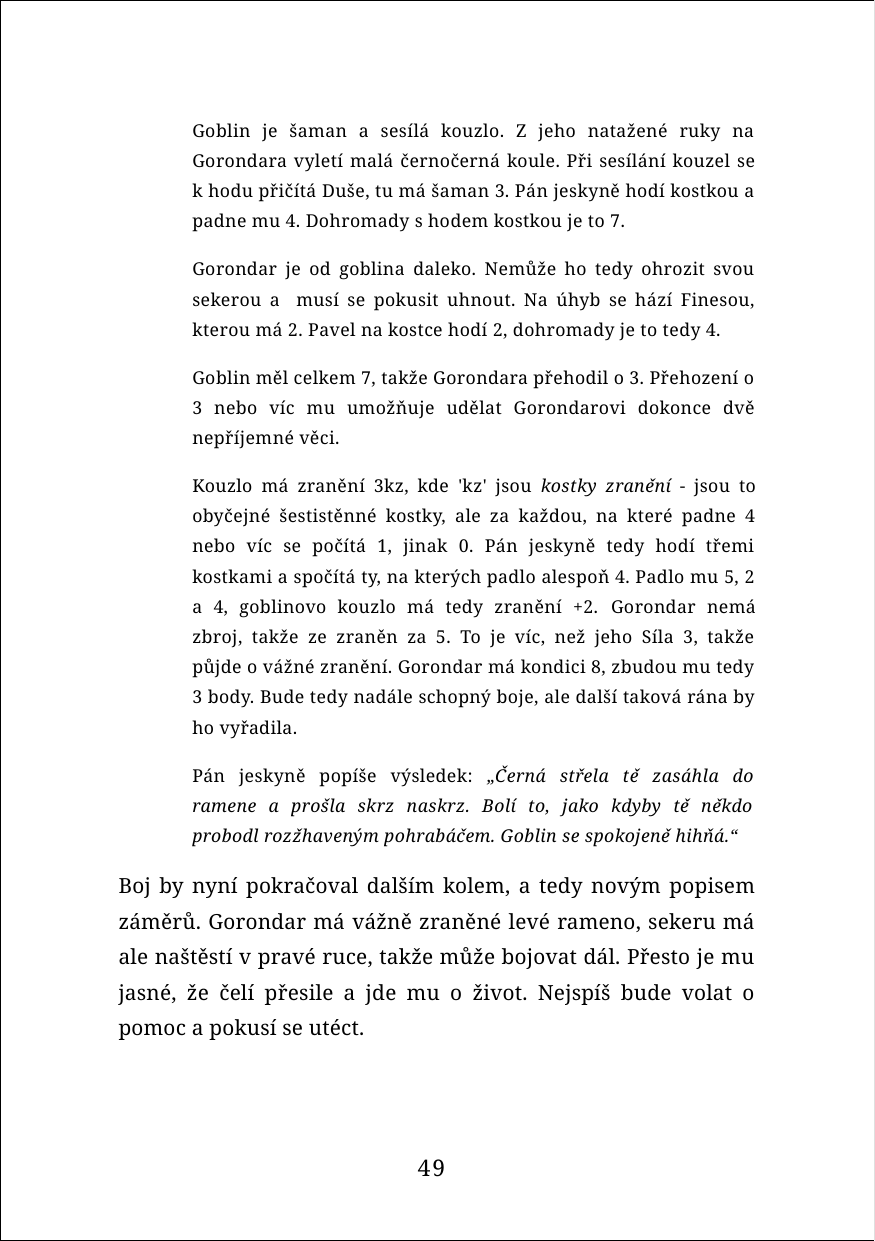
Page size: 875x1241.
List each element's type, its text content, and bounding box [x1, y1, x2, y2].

text Pán jeskyně popíše výsledek: „Černá střela tě zasáhla do ramene a prošla skrz naskrz. Bolí to, jako kdyby tě někdo probodl rozžhaveným pohrabáčem. Goblin se spokojeně hihňá.“ [192, 763, 756, 848]
text Gorondar je od goblina daleko. Nemůže ho tedy ohrozit svou sekerou a musí se pokusit uhnout. Na úhyb se hází Finesou, kterou má 2. Pavel na kostce hodí 2, dohromady je to tedy 4. [192, 257, 756, 341]
text Boj by nyní pokračoval dalším kolem, a tedy novým popisem záměrů. Gorondar má vážně zraněné levé rameno, sekeru má ale naštěstí v pravé ruce, takže může bojovat dál. Přesto je mu jasné, že čelí přesile a jde mu o život. Nejspíš bude volat o pomoc a pokusí se utéct. [118, 871, 756, 1042]
text Goblin je šaman a sesílá kouzlo. Z jeho natažené ruky na Gorondara vyletí malá černočerná koule. Při sesílání kouzel se k hodu přičítá Duše, tu má šaman 3. Pán jeskyně hodí kostkou a padne mu 4. Dohromady s hodem kostkou je to 7. [192, 118, 756, 233]
text Goblin měl celkem 7, takže Gorondara přehodil o 3. Přehození o 3 nebo víc mu umožňuje udělat Gorondarovi dokonce dvě nepříjemné věci. [192, 365, 756, 450]
text Kouzlo má zranění 3kz, kde 'kz' jsou kostky zranění - jsou to obyčejné šestistěnné kostky, ale za každou, na které padne 4 nebo víc se počítá 1, jinak 0. Pán jeskyně tedy hodí třemi kostkami a spočítá ty, na kterých padlo alespoň 4. Padlo mu 5, 2 a 4, goblinovo kouzlo má tedy zranění +2. Gorondar nemá zbroj, takže ze zraněn za 5. To je víc, než jeho Síla 3, takže půjde o vážné zranění. Gorondar má kondici 8, zbudou mu tedy 3 body. Bude tedy nadále schopný boje, ale další taková rána by ho vyřadila. [192, 473, 756, 739]
